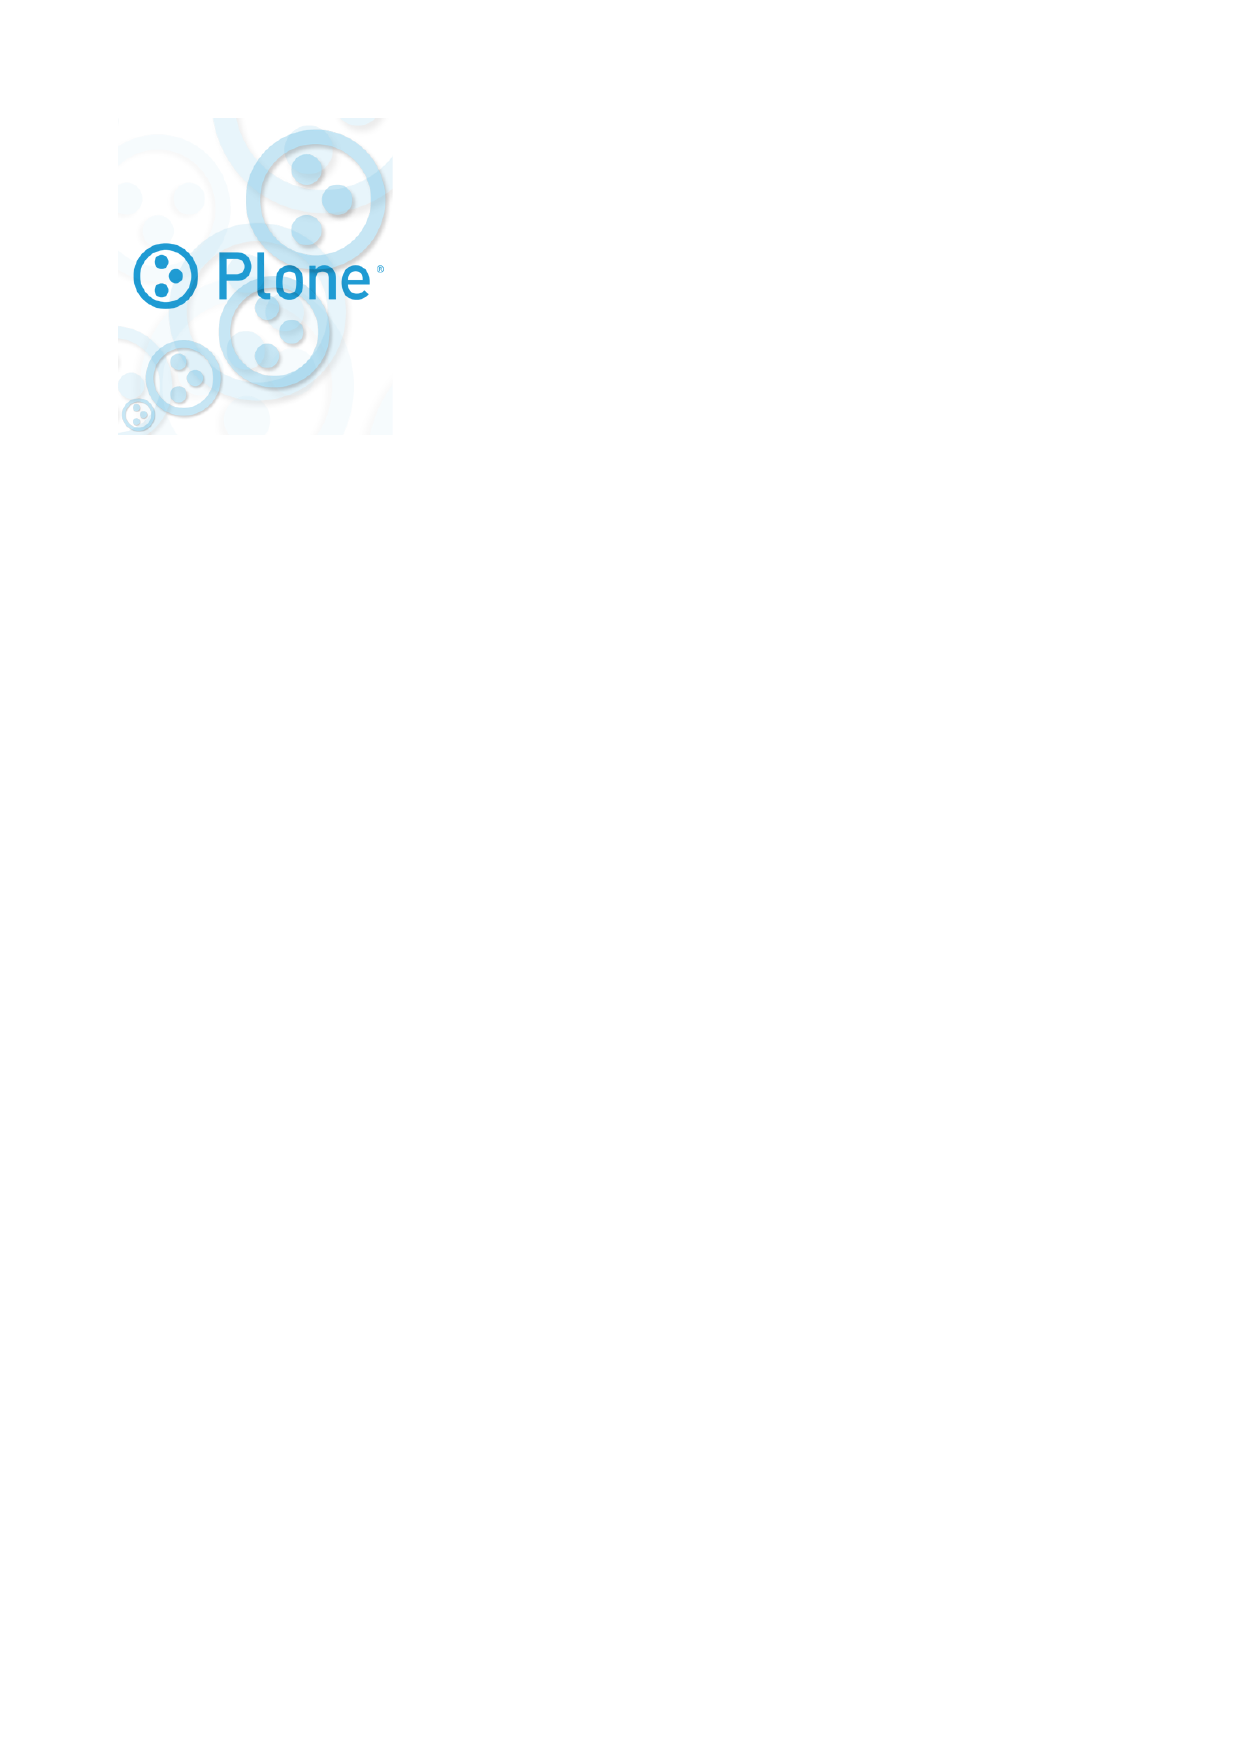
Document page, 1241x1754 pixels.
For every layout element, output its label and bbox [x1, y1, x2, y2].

picture [118, 118, 393, 435]
